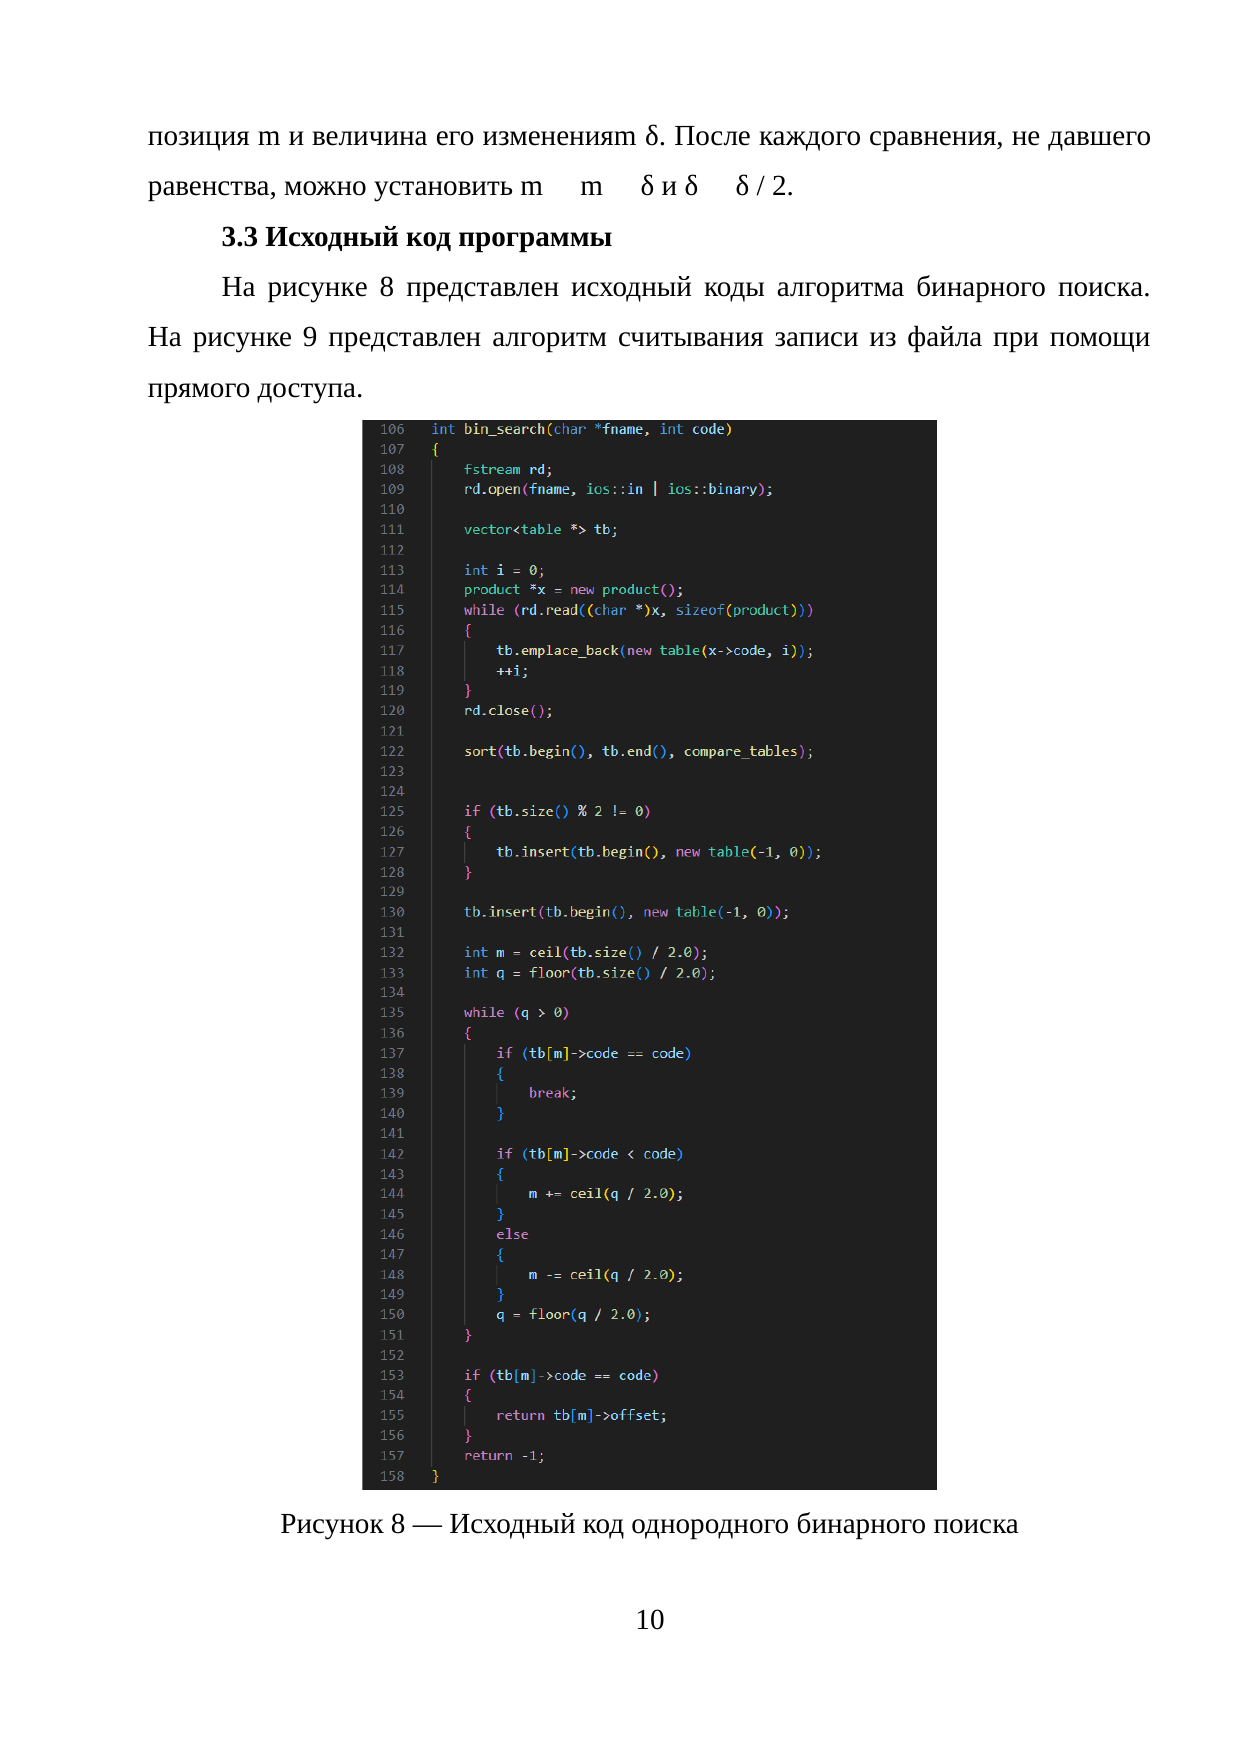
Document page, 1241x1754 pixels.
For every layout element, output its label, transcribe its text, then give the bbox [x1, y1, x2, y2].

text Рисунок 8 — Исходный код однородного бинарного поиска [148, 420, 1152, 1539]
text На рисунке 8 представлен исходный коды алгоритма бинарного поиска. На рисунке 9 представлен алгоритм считывания записи из файла при помощи прямого доступа. [148, 269, 1152, 403]
subtitle 3.3 Исходный код программы [148, 219, 1152, 252]
picture [362, 420, 937, 1490]
text позиция m и величина его измененияm δ. После каждого сравнения, не давшего равенства, можно установить m  m  δ и δ  δ / 2. [148, 118, 1152, 202]
